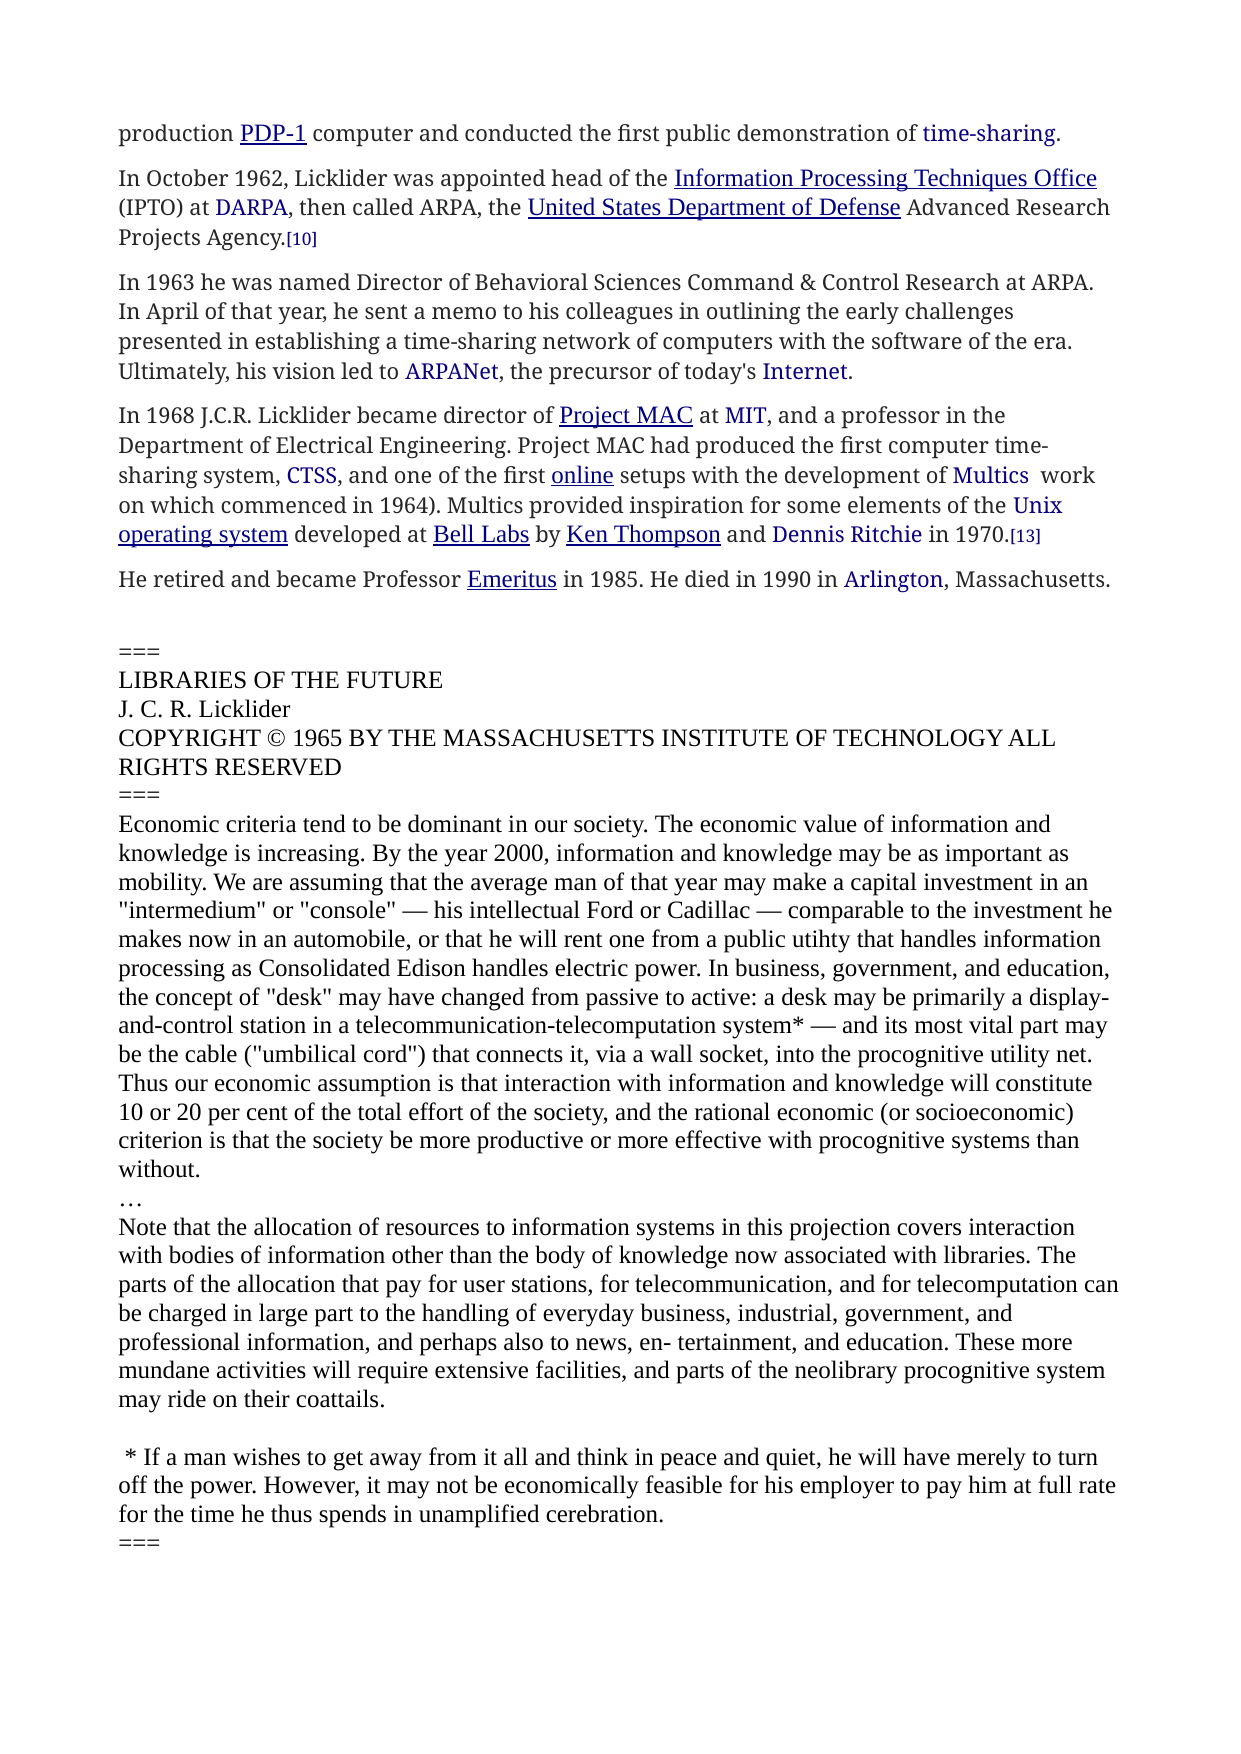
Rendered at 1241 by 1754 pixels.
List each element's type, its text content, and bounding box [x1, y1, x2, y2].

text In 1968 J.C.R. Licklider became director of Project MAC at MIT, and a professor in the Department of Electrical Engineering. Project MAC had produced the first computer time-sharing system, CTSS, and one of the first online setups with the development of Multics work on which commenced in 1964). Multics provided inspiration for some elements of the Unix operating system developed at Bell Labs by Ken Thompson and Dennis Ritchie in 1970.[13] [118, 400, 1122, 549]
text … [118, 1183, 1122, 1212]
text === [118, 637, 1122, 666]
text LIBRARIES OF THE FUTURE [118, 666, 1122, 694]
text COPYRIGHT © 1965 BY THE MASSACHUSETTS INSTITUTE OF TECHNOLOGY ALL RIGHTS RESERVED [118, 723, 1122, 781]
text === Economic criteria tend to be dominant in our society. The economic value of information and knowledge is increasing. By the year 2000, information and knowledge may be as important as mobility. We are assuming that the average man of that year may make a capital investment in an "intermedium" or "console" — his intellectual Ford or Cadillac — comparable to the investment he makes now in an automobile, or that he will rent one from a public utihty that handles information processing as Consolidated Edison handles electric power. In business, government, and education, the concept of "desk" may have changed from passive to active: a desk may be primarily a display-and-control station in a telecommunication-telecomputation system* — and its most vital part may be the cable ("umbilical cord") that connects it, via a wall socket, into the procognitive utility net. Thus our economic assumption is that interaction with information and knowledge will constitute 10 or 20 per cent of the total effort of the society, and the rational economic (or socioeconomic) criterion is that the society be more productive or more effective with procognitive systems than without. [118, 781, 1122, 1183]
text === [118, 1528, 1122, 1557]
text In 1963 he was named Director of Behavioral Sciences Command & Control Research at ARPA. In April of that year, he sent a memo to his colleagues in outlining the early challenges presented in establishing a time-sharing network of computers with the software of the era. Ultimately, his vision led to ARPANet, the precursor of today's Internet. [118, 266, 1122, 386]
text J. C. R. Licklider [118, 694, 1122, 723]
text He retired and became Professor Emeritus in 1985. He died in 1990 in Arlington, Massachusetts. [118, 564, 1122, 593]
text In October 1962, Licklider was appointed head of the Information Processing Techniques Office (IPTO) at DARPA, then called ARPA, the United States Department of Defense Advanced Research Projects Agency.[10] [118, 162, 1122, 252]
text * If a man wishes to get away from it all and think in peace and quiet, he will have merely to turn off the power. However, it may not be economically feasible for his employer to pay him at full rate for the time he thus spends in unamplified cerebration. [118, 1442, 1122, 1528]
text production PDP-1 computer and conducted the first public demonstration of time-sharing. [118, 118, 1122, 148]
text Note that the allocation of resources to information systems in this projection covers interaction with bodies of information other than the body of knowledge now associated with libraries. The parts of the allocation that pay for user stations, for telecommunication, and for telecomputation can be charged in large part to the handling of everyday business, industrial, government, and professional information, and perhaps also to news, en- tertainment, and education. These more mundane activities will require extensive facilities, and parts of the neolibrary procognitive system may ride on their coattails. [118, 1212, 1122, 1413]
